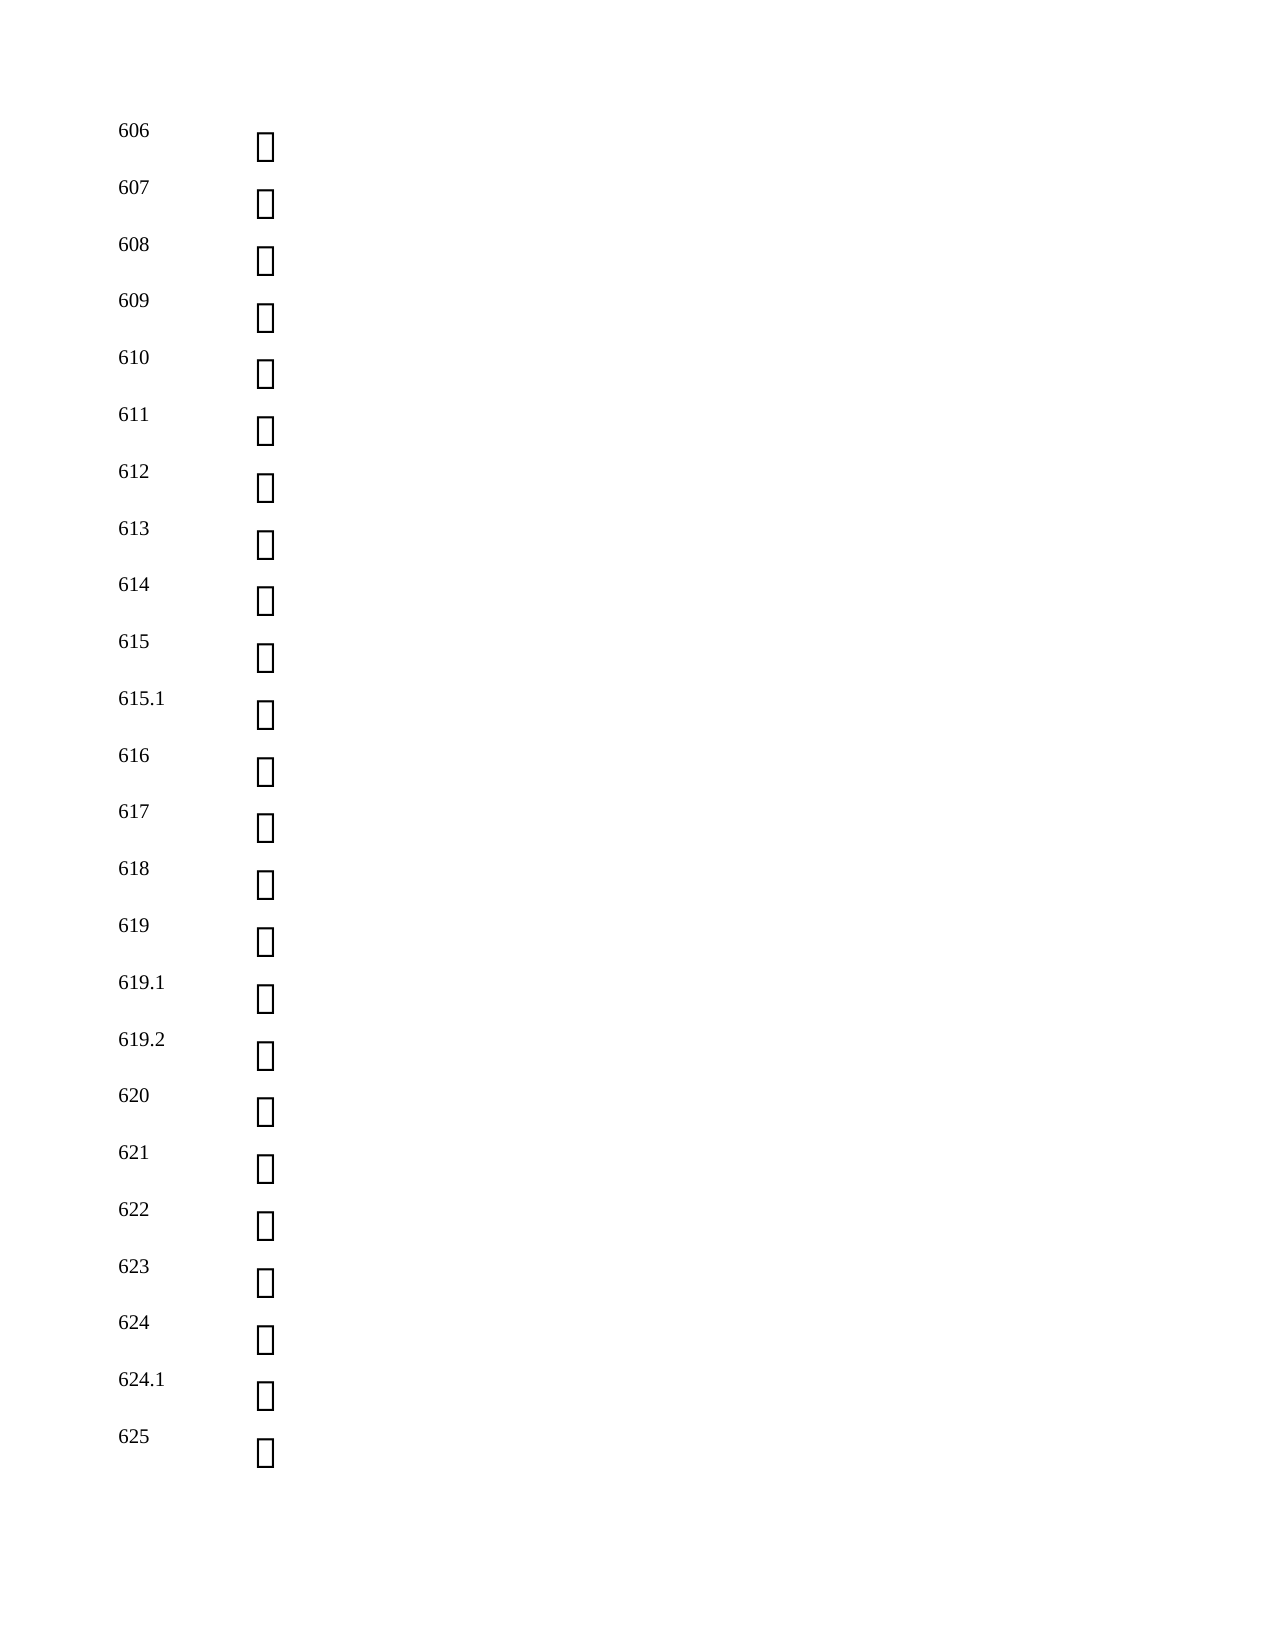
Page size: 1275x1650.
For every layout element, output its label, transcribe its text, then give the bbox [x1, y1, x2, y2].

table_cell 𒠫 [253, 743, 466, 799]
table_cell 𒠱 [253, 1083, 466, 1140]
table_cell 622 [118, 1197, 253, 1253]
table_cell 619.1 [118, 970, 253, 1026]
table_cell 𒠵 [253, 1310, 466, 1367]
table_cell 𒠮 [253, 913, 466, 970]
table_cell 𒠥 [253, 402, 466, 459]
table_cell 606 [118, 118, 253, 175]
table_cell 619.2 [118, 1026, 253, 1083]
table_cell 𒠲 [253, 1140, 466, 1197]
table_cell 𒠷 [253, 1424, 466, 1481]
table_cell 𒠩 [253, 629, 466, 686]
table_cell 625 [118, 1424, 253, 1481]
table_cell 𒠠 [253, 118, 466, 175]
table_cell 𒠰 [253, 1026, 466, 1083]
table_cell 617 [118, 799, 253, 856]
table_cell 620 [118, 1083, 253, 1140]
table_cell 613 [118, 516, 253, 572]
table_cell 𒠴 [253, 1254, 466, 1310]
table_cell 612 [118, 459, 253, 516]
table_cell 𒠯 [253, 970, 466, 1026]
table_cell 𒠡 [253, 175, 466, 232]
table_cell 𒠪 [253, 686, 466, 743]
table_cell 𒠧 [253, 516, 466, 572]
table_cell 615.1 [118, 686, 253, 743]
table_cell 607 [118, 175, 253, 232]
table_cell 618 [118, 856, 253, 913]
table_cell 624 [118, 1310, 253, 1367]
table_cell 623 [118, 1254, 253, 1310]
table_cell 621 [118, 1140, 253, 1197]
table_cell 624.1 [118, 1367, 253, 1424]
table_cell 609 [118, 289, 253, 345]
table_cell 𒠣 [253, 289, 466, 345]
table_cell 𒠨 [253, 572, 466, 629]
table_cell 𒠳 [253, 1197, 466, 1253]
table_cell 𒠦 [253, 459, 466, 516]
table_cell 616 [118, 743, 253, 799]
table_cell 619 [118, 913, 253, 970]
table_cell 𒠤 [253, 345, 466, 402]
table_cell 615 [118, 629, 253, 686]
table_cell 611 [118, 402, 253, 459]
table_cell 𒠬 [253, 799, 466, 856]
table_cell 𒠭 [253, 856, 466, 913]
table_cell 608 [118, 232, 253, 288]
table_cell 610 [118, 345, 253, 402]
table_cell 𒠶 [253, 1367, 466, 1424]
table_cell 𒠢 [253, 232, 466, 288]
table_cell 614 [118, 572, 253, 629]
